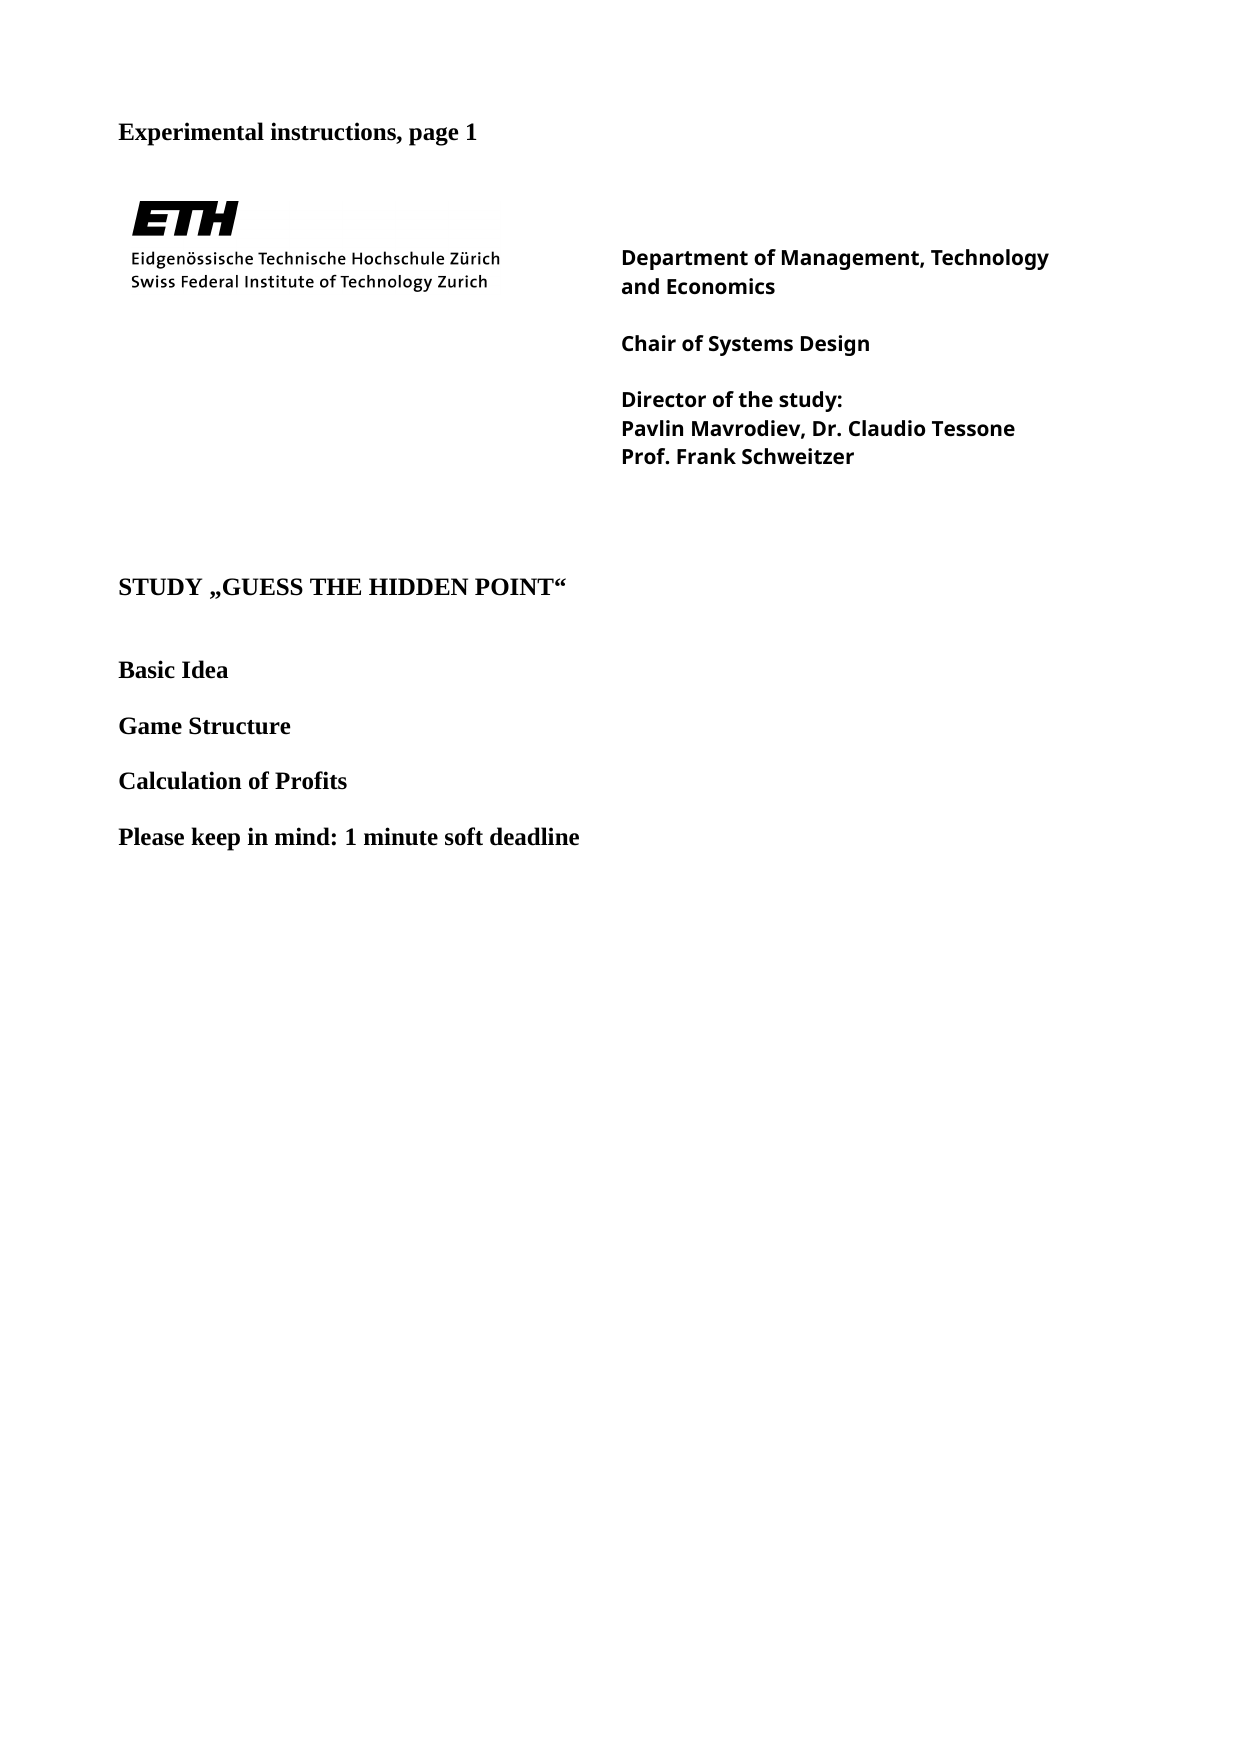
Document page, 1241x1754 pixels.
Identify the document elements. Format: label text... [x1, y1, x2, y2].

text Game Structure [118, 712, 1122, 739]
subtitle Department of Management, Technology and Economics [621, 243, 1066, 300]
text Basic Idea [118, 656, 1122, 684]
text Director of the study: [621, 386, 1066, 414]
text Prof. Frank Schweitzer [621, 442, 1066, 471]
picture [131, 201, 501, 295]
text Pavlin Mavrodiev, Dr. Claudio Tessone [621, 414, 1066, 442]
text Please keep in mind: 1 minute soft deadline [118, 823, 1122, 850]
text STUDY „GUESS THE HIDDEN POINT“ [118, 573, 1122, 601]
text Calculation of Profits [118, 767, 1122, 795]
subtitle Chair of Systems Design [621, 329, 1066, 357]
